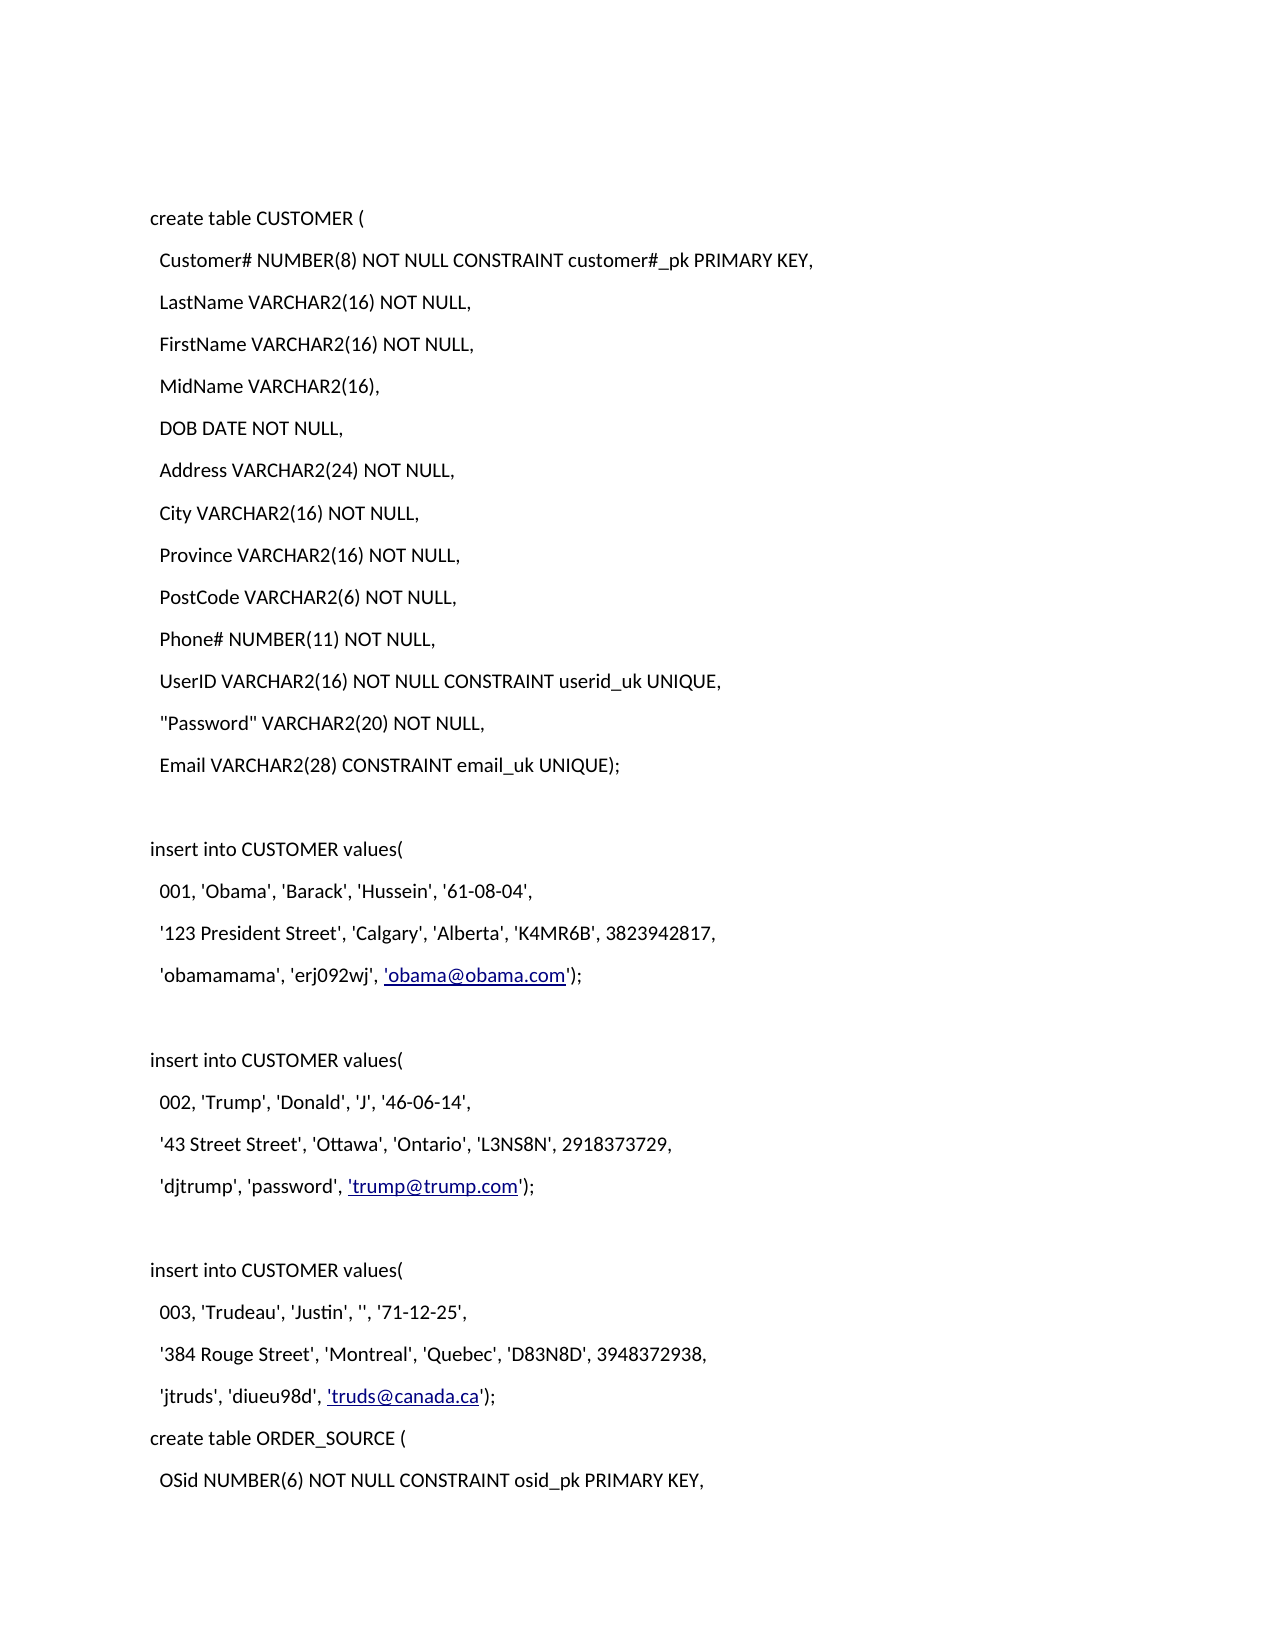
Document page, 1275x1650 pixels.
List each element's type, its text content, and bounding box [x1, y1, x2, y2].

text create table ORDER_SOURCE ( [150, 1426, 1125, 1451]
text 001, 'Obama', 'Barack', 'Hussein', '61-08-04', [150, 878, 1125, 904]
text '43 Street Street', 'Ottawa', 'Ontario', 'L3NS8N', 2918373729, [150, 1131, 1125, 1156]
text UserID VARCHAR2(16) NOT NULL CONSTRAINT userid_uk UNIQUE, [150, 668, 1125, 693]
text 003, 'Trudeau', 'Justin', '', '71-12-25', [150, 1299, 1125, 1325]
text "Password" VARCHAR2(20) NOT NULL, [150, 710, 1125, 736]
text Customer# NUMBER(8) NOT NULL CONSTRAINT customer#_pk PRIMARY KEY, [150, 247, 1125, 273]
text Email VARCHAR2(28) CONSTRAINT email_uk UNIQUE); [150, 752, 1125, 778]
text 'obamamama', 'erj092wj', 'obama@obama.com'); [150, 963, 1125, 988]
text Address VARCHAR2(24) NOT NULL, [150, 458, 1125, 483]
text 002, 'Trump', 'Donald', 'J', '46-06-14', [150, 1089, 1125, 1114]
text Province VARCHAR2(16) NOT NULL, [150, 542, 1125, 567]
text '384 Rouge Street', 'Montreal', 'Quebec', 'D83N8D', 3948372938, [150, 1341, 1125, 1367]
text DOB DATE NOT NULL, [150, 416, 1125, 441]
text insert into CUSTOMER values( [150, 1257, 1125, 1283]
text PostCode VARCHAR2(6) NOT NULL, [150, 584, 1125, 609]
text FirstName VARCHAR2(16) NOT NULL, [150, 331, 1125, 357]
text City VARCHAR2(16) NOT NULL, [150, 500, 1125, 525]
text 'djtrump', 'password', 'trump@trump.com'); [150, 1173, 1125, 1198]
text '123 President Street', 'Calgary', 'Alberta', 'K4MR6B', 3823942817, [150, 921, 1125, 946]
text MidName VARCHAR2(16), [150, 373, 1125, 399]
text Phone# NUMBER(11) NOT NULL, [150, 626, 1125, 651]
text insert into CUSTOMER values( [150, 836, 1125, 862]
text insert into CUSTOMER values( [150, 1047, 1125, 1072]
text create table CUSTOMER ( [150, 205, 1125, 231]
text OSid NUMBER(6) NOT NULL CONSTRAINT osid_pk PRIMARY KEY, [150, 1468, 1125, 1493]
text LastName VARCHAR2(16) NOT NULL, [150, 289, 1125, 315]
text 'jtruds', 'diueu98d', 'truds@canada.ca'); [150, 1383, 1125, 1409]
